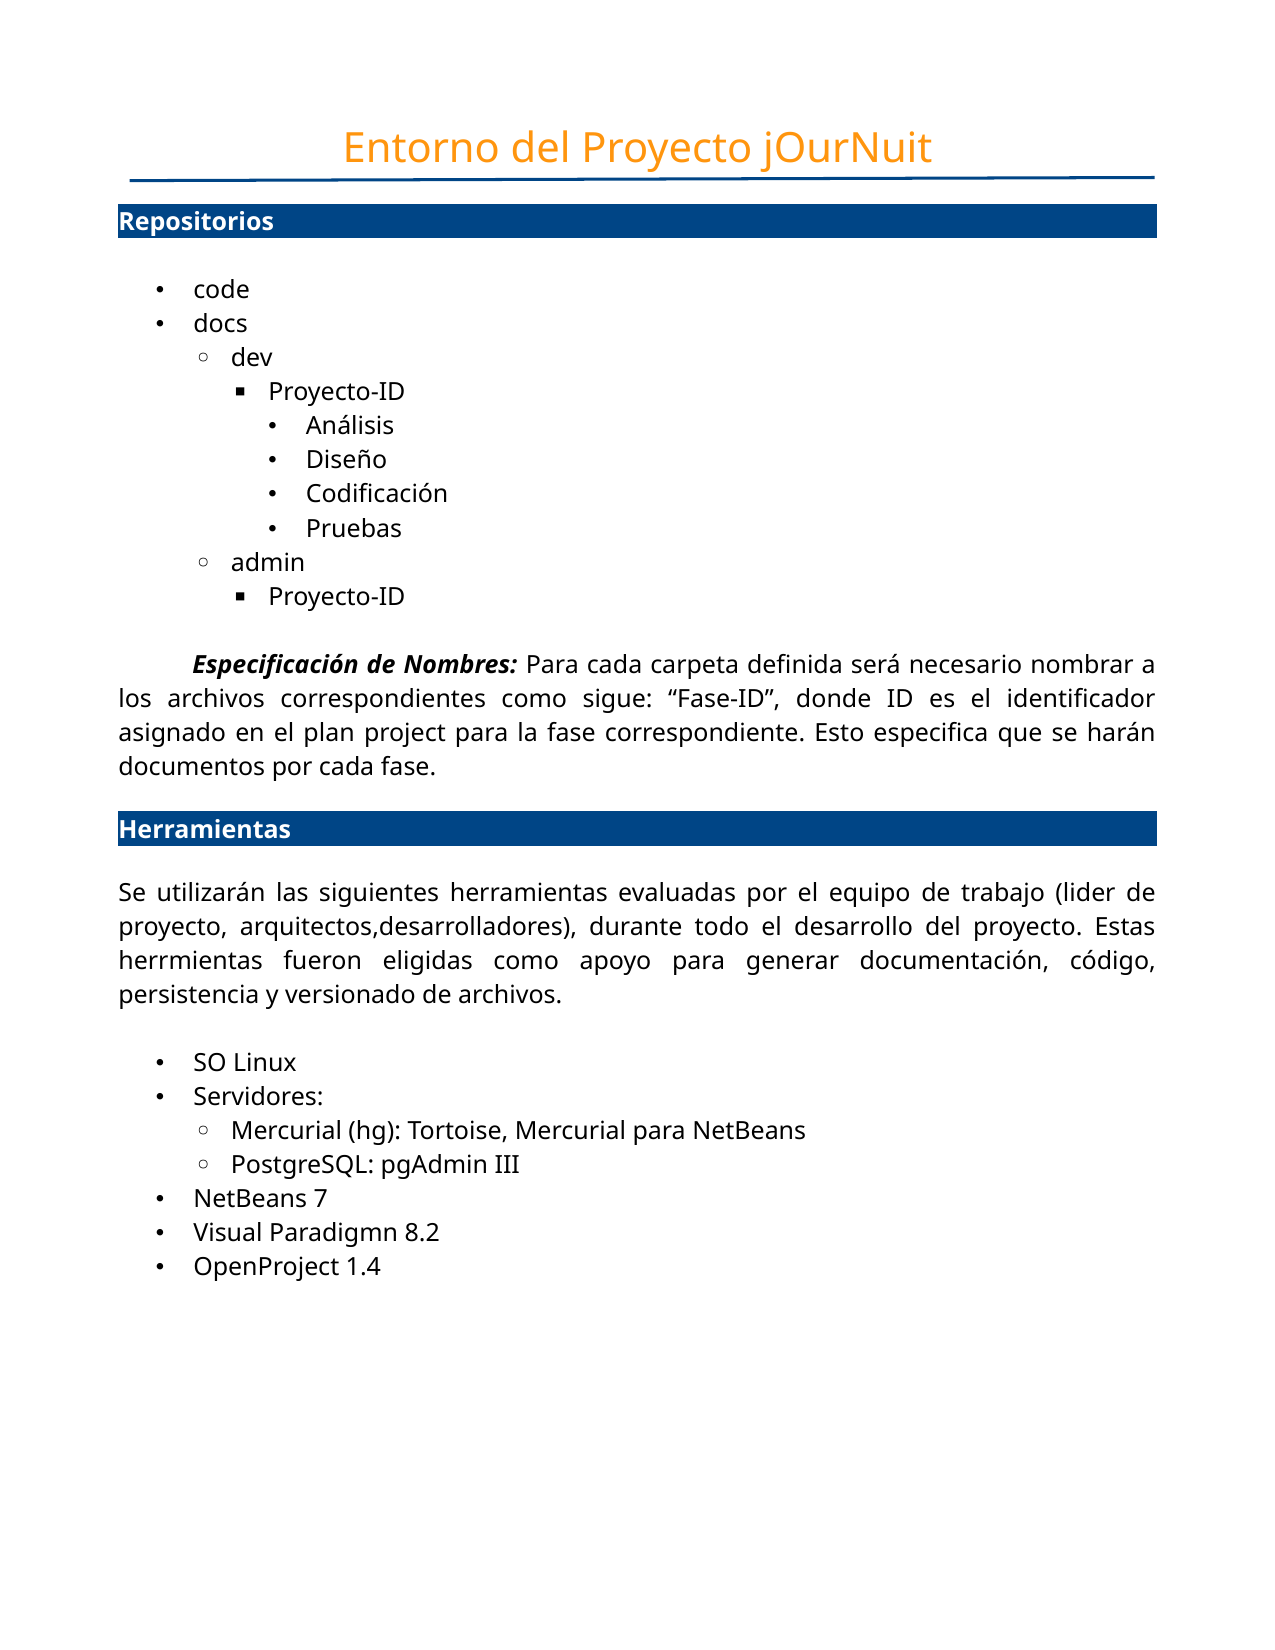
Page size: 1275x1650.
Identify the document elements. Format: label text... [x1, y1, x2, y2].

text Especificación de Nombres: Para cada carpeta definida será necesario nombrar a los archivos correspondientes como sigue: “Fase-ID”, donde ID es el identificador asignado en el plan project para la fase correspondiente. Esto especifica que se harán documentos por cada fase. [118, 646, 1157, 783]
list Diseño [268, 442, 1157, 476]
list dev [193, 340, 1157, 374]
list Proyecto-ID [231, 578, 1157, 612]
list Servidores: [156, 1079, 1157, 1113]
list Análisis [268, 408, 1157, 442]
text Herramientas [118, 811, 1157, 846]
list admin [193, 544, 1157, 578]
list Proyecto-ID [231, 374, 1157, 408]
list Mercurial (hg): Tortoise, Mercurial para NetBeans [193, 1113, 1157, 1147]
list docs [156, 306, 1157, 340]
list Codificación [268, 476, 1157, 510]
list Visual Paradigmn 8.2 [156, 1215, 1157, 1249]
text Entorno del Proyecto jOurNuit [118, 118, 1157, 175]
list PostgreSQL: pgAdmin III [193, 1147, 1157, 1181]
list NetBeans 7 [156, 1181, 1157, 1215]
text Repositorios [118, 204, 1157, 238]
list code [156, 272, 1157, 306]
list OpenProject 1.4 [156, 1249, 1157, 1283]
text Se utilizarán las siguientes herramientas evaluadas por el equipo de trabajo (lider de proyecto, arquitectos,desarrolladores), durante todo el desarrollo del proyecto. Estas herrmientas fueron eligidas como apoyo para generar documentación, código, persistencia y versionado de archivos. [118, 874, 1157, 1011]
list Pruebas [268, 510, 1157, 544]
list SO Linux [156, 1044, 1157, 1079]
